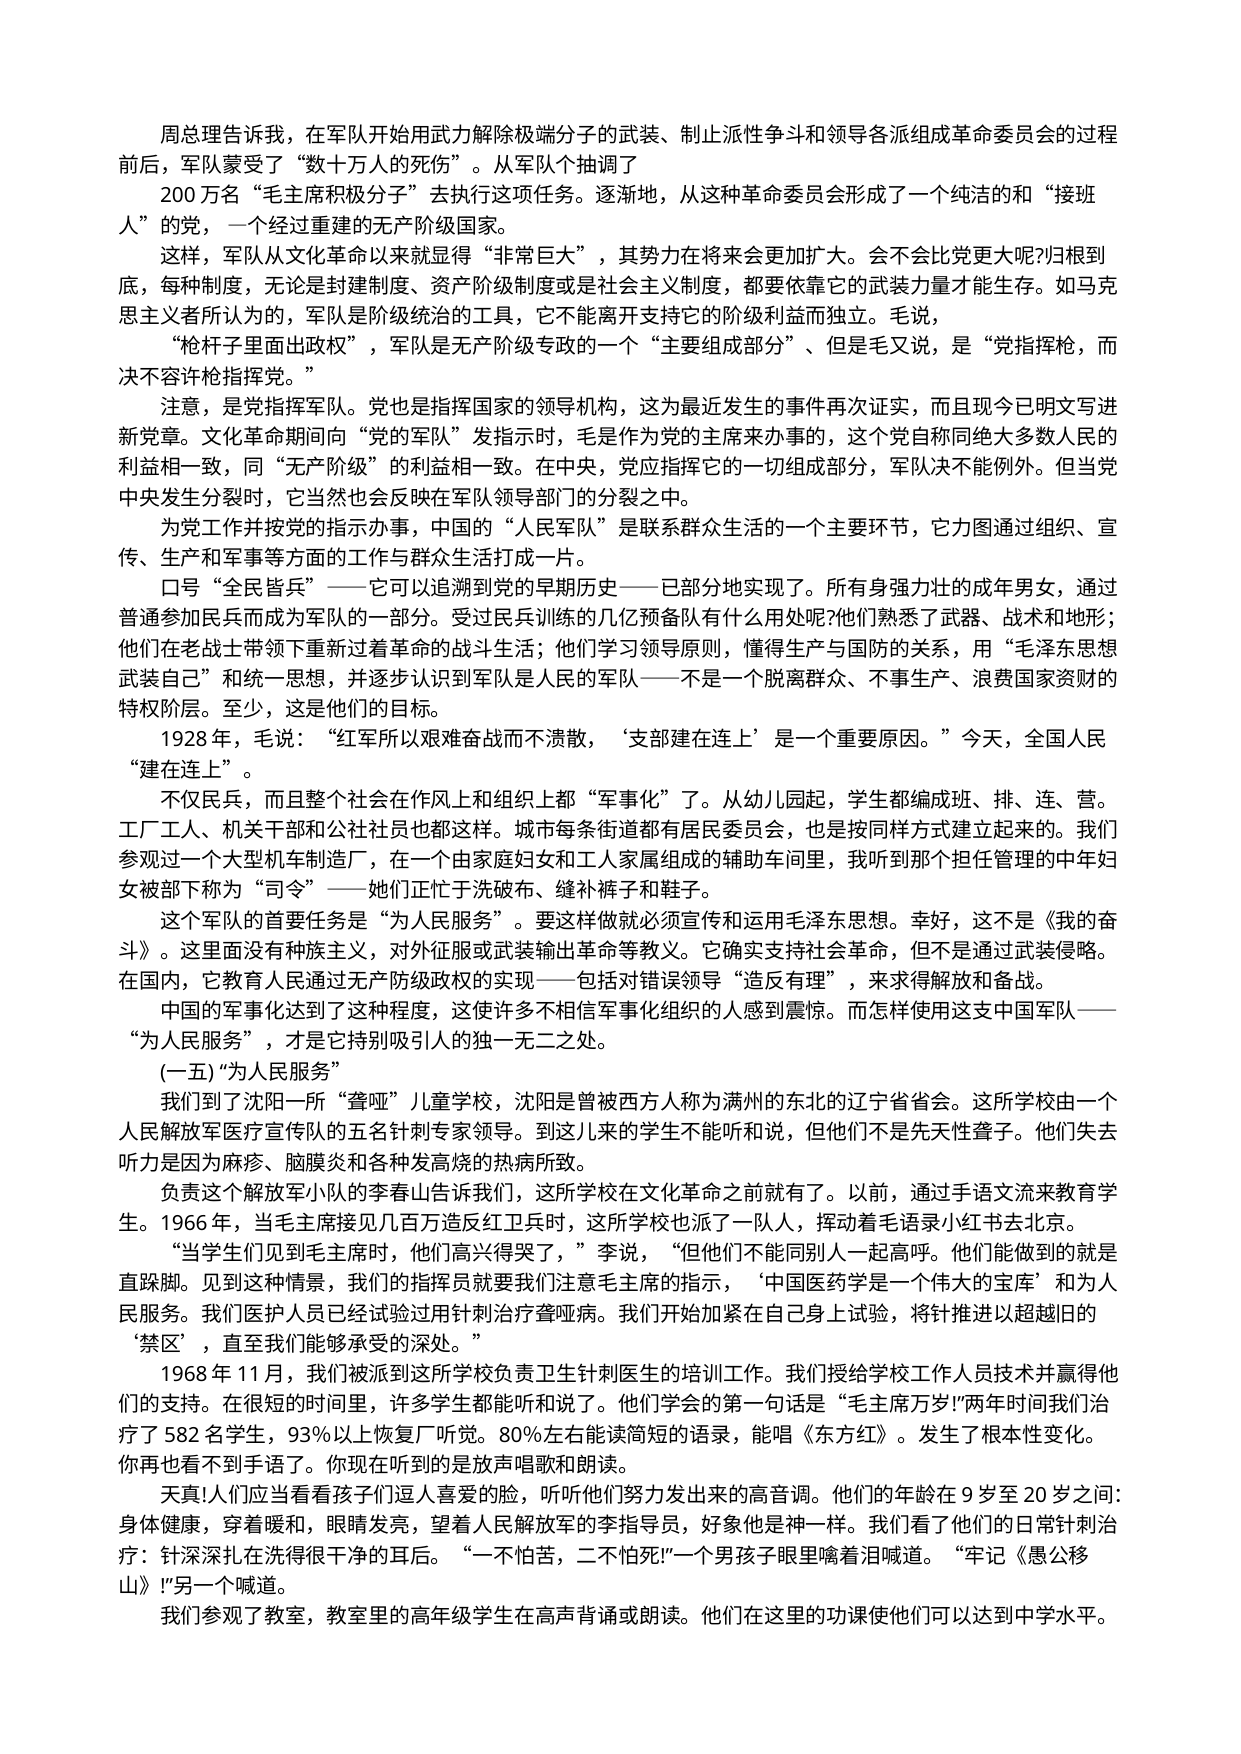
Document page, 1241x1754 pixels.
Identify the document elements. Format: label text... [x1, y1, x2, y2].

text 周总理告诉我，在军队开始用武力解除极端分子的武装、制止派性争斗和领导各派组成革命委员会的过程前后，军队蒙受了“数十万人的死伤”。从军队个抽调了 [118, 118, 1122, 178]
text 负责这个解放军小队的李春山告诉我们，这所学校在文化革命之前就有了。以前，通过手语文流来教育学生。1966年，当毛主席接见几百万造反红卫兵时，这所学校也派了一队人，挥动着毛语录小红书去北京。 [118, 1176, 1122, 1236]
text 口号“全民皆兵”——它可以追溯到党的早期历史——已部分地实现了。所有身强力壮的成年男女，通过普通参加民兵而成为军队的一部分。受过民兵训练的几亿预备队有什么用处呢?他们熟悉了武器、战术和地形；他们在老战士带领下重新过着革命的战斗生活；他们学习领导原则，懂得生产与国防的关系，用“毛泽东思想武装自己”和统一思想，并逐步认识到军队是人民的军队——不是一个脱离群众、不事生产、浪费国家资财的特权阶层。至少，这是他们的目标。 [118, 571, 1122, 723]
text 注意，是党指挥军队。党也是指挥国家的领导机构，这为最近发生的事件再次证实，而且现今已明文写进新党章。文化革命期间向“党的军队”发指示时，毛是作为党的主席来办事的，这个党自称同绝大多数人民的利益相一致，同“无产阶级”的利益相一致。在中央，党应指挥它的一切组成部分，军队决不能例外。但当党中央发生分裂时，它当然也会反映在军队领导部门的分裂之中。 [118, 390, 1122, 511]
text “枪杆子里面出政权”，军队是无产阶级专政的一个“主要组成部分”、但是毛又说，是“党指挥枪，而决不容许枪指挥党。” [118, 330, 1122, 390]
text 1968年11月，我们被派到这所学校负责卫生针刺医生的培训工作。我们授给学校工作人员技术并赢得他们的支持。在很短的时间里，许多学生都能听和说了。他们学会的第一句话是“毛主席万岁!”两年时间我们治疗了582名学生，93％以上恢复厂听觉。80％左右能读简短的语录，能唱《东方红》。发生了根本性变化。你再也看不到手语了。你现在听到的是放声唱歌和朗读。 [118, 1357, 1122, 1478]
text 天真!人们应当看看孩子们逗人喜爱的脸，听听他们努力发出来的高音调。他们的年龄在9岁至20岁之间：身体健康，穿着暖和，眼睛发亮，望着人民解放军的李指导员，好象他是神一样。我们看了他们的日常针刺治疗：针深深扎在洗得很干净的耳后。“一不怕苦，二不怕死!”一个男孩子眼里噙着泪喊道。“牢记《愚公移山》!”另一个喊道。 [118, 1478, 1122, 1599]
text 我们参观了教室，教室里的高年级学生在高声背诵或朗读。他们在这里的功课使他们可以达到中学水平。 [118, 1599, 1122, 1630]
text “当学生们见到毛主席时，他们高兴得哭了，”李说，“但他们不能同别人一起高呼。他们能做到的就是直跺脚。见到这种情景，我们的指挥员就要我们注意毛主席的指示，‘中国医药学是一个伟大的宝库’和为人民服务。我们医护人员已经试验过用针刺治疗聋哑病。我们开始加紧在自己身上试验，将针推进以超越旧的‘禁区’，直至我们能够承受的深处。” [118, 1236, 1122, 1357]
text (一五) “为人民服务” [118, 1055, 1122, 1085]
text 这个军队的首要任务是“为人民服务”。要这样做就必须宣传和运用毛泽东思想。幸好，这不是《我的奋斗》。这里面没有种族主义，对外征服或武装输出革命等教义。它确实支持社会革命，但不是通过武装侵略。在国内，它教育人民通过无产防级政权的实现——包括对错误领导“造反有理”，来求得解放和备战。 [118, 904, 1122, 994]
text 为党工作并按党的指示办事，中国的“人民军队”是联系群众生活的一个主要环节，它力图通过组织、宣传、生产和军事等方面的工作与群众生活打成一片。 [118, 511, 1122, 571]
text 我们到了沈阳一所“聋哑”儿童学校，沈阳是曾被西方人称为满州的东北的辽宁省省会。这所学校由一个人民解放军医疗宣传队的五名针刺专家领导。到这儿来的学生不能听和说，但他们不是先天性聋子。他们失去听力是因为麻疹、脑膜炎和各种发高烧的热病所致。 [118, 1085, 1122, 1176]
text 不仅民兵，而且整个社会在作风上和组织上都“军事化”了。从幼儿园起，学生都编成班、排、连、营。工厂工人、机关干部和公社社员也都这样。城市每条街道都有居民委员会，也是按同样方式建立起来的。我们参观过一个大型机车制造厂，在一个由家庭妇女和工人家属组成的辅助车间里，我听到那个担任管理的中年妇女被部下称为“司令”——她们正忙于洗破布、缝补裤子和鞋子。 [118, 783, 1122, 904]
text 中国的军事化达到了这种程度，这使许多不相信军事化组织的人感到震惊。而怎样使用这支中国军队——“为人民服务”，才是它持别吸引人的独一无二之处。 [118, 994, 1122, 1055]
text 1928年，毛说：“红军所以艰难奋战而不溃散，‘支部建在连上’是一个重要原因。”今天，全国人民“建在连上”。 [118, 723, 1122, 783]
text 200万名“毛主席积极分子”去执行这项任务。逐渐地，从这种革命委员会形成了一个纯洁的和“接班人”的党， —个经过重建的无产阶级国家。 [118, 178, 1122, 239]
text 这样，军队从文化革命以来就显得“非常巨大”，其势力在将来会更加扩大。会不会比党更大呢?归根到底，每种制度，无论是封建制度、资产阶级制度或是社会主义制度，都要依靠它的武装力量才能生存。如马克思主义者所认为的，军队是阶级统治的工具，它不能离开支持它的阶级利益而独立。毛说， [118, 239, 1122, 330]
